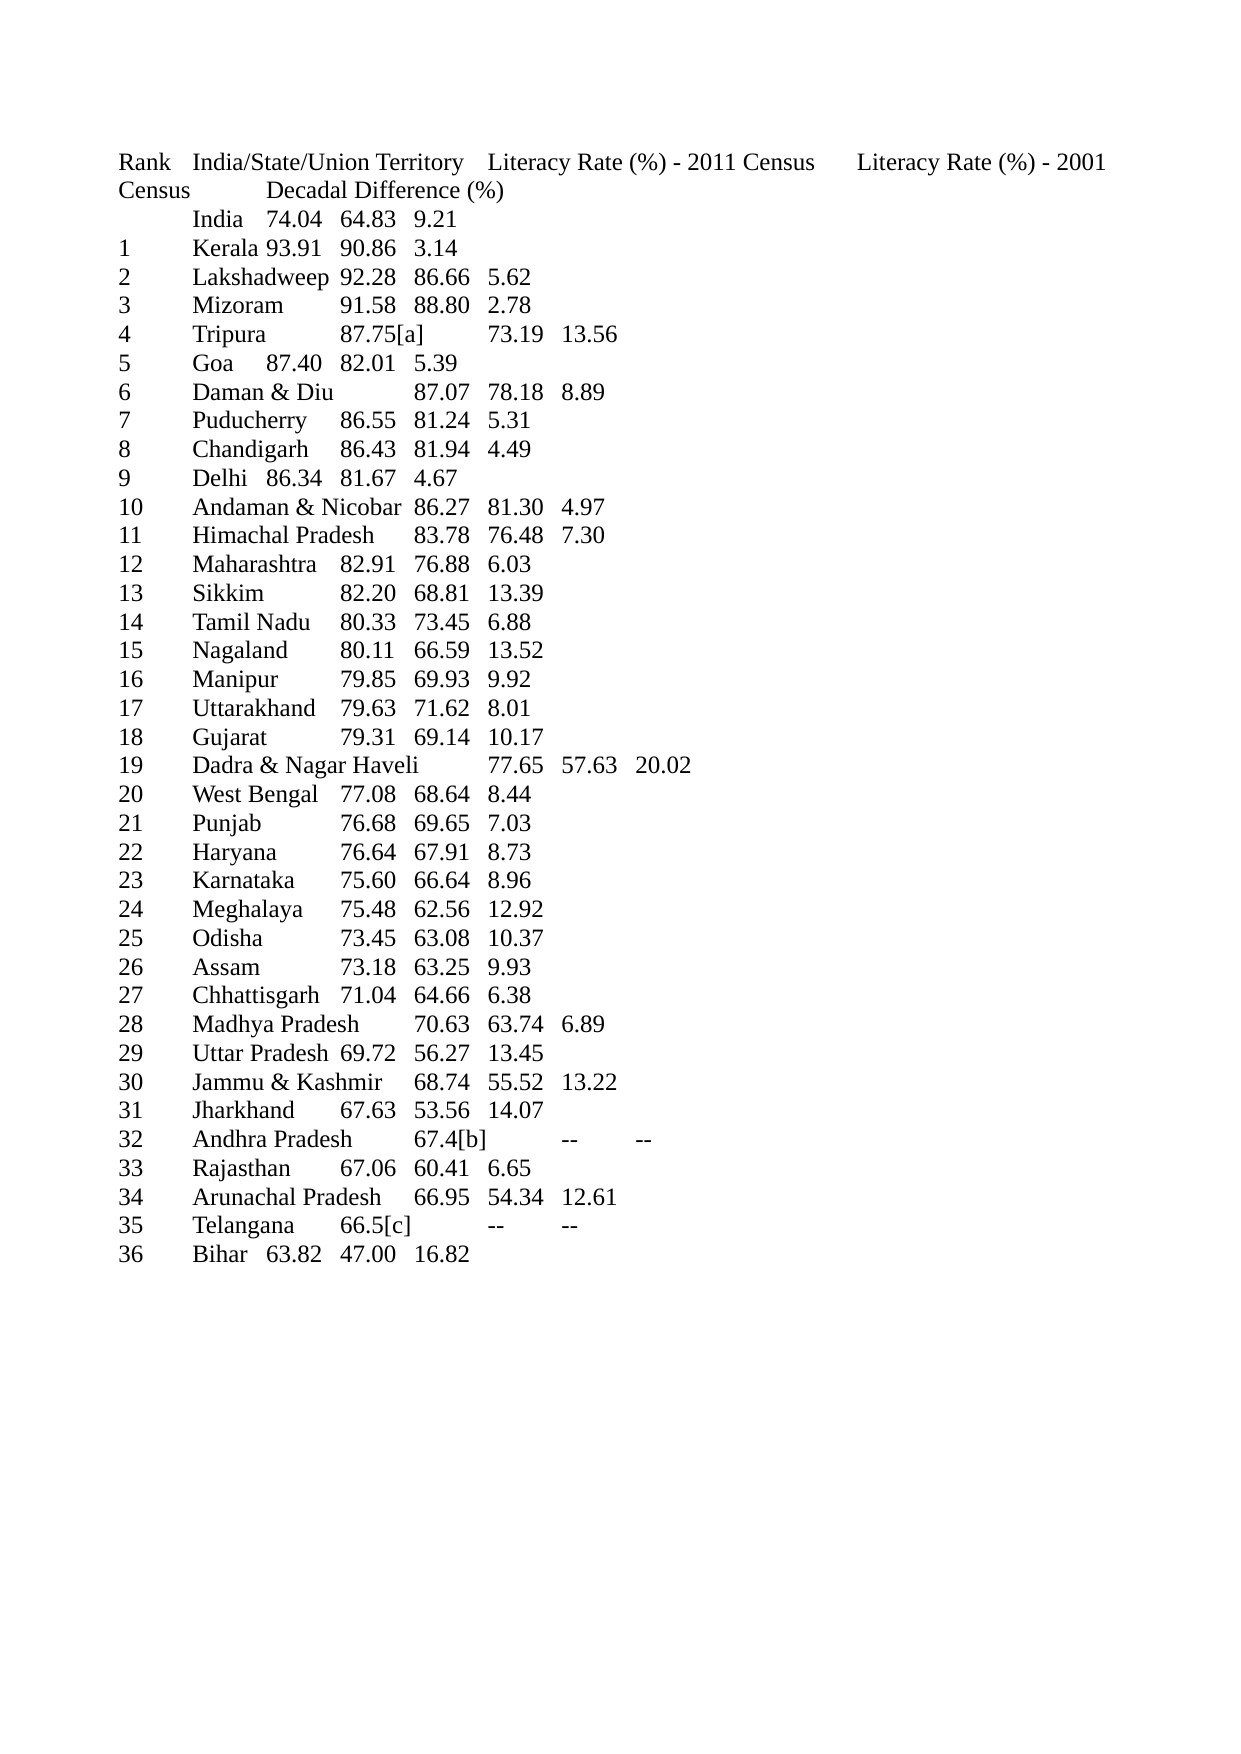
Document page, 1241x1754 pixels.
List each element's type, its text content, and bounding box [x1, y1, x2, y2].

text 23 Karnataka 75.60 66.64 8.96 [118, 866, 1122, 894]
text 2 Lakshadweep 92.28 86.66 5.62 [118, 262, 1122, 291]
text 22 Haryana 76.64 67.91 8.73 [118, 837, 1122, 866]
text 20 West Bengal 77.08 68.64 8.44 [118, 779, 1122, 808]
text 27 Chhattisgarh 71.04 64.66 6.38 [118, 981, 1122, 1009]
text 17 Uttarakhand 79.63 71.62 8.01 [118, 693, 1122, 722]
text 24 Meghalaya 75.48 62.56 12.92 [118, 894, 1122, 923]
text 26 Assam 73.18 63.25 9.93 [118, 952, 1122, 981]
text 31 Jharkhand 67.63 53.56 14.07 [118, 1096, 1122, 1124]
text India 74.04 64.83 9.21 [118, 204, 1122, 233]
text 18 Gujarat 79.31 69.14 10.17 [118, 722, 1122, 751]
text 9 Delhi 86.34 81.67 4.67 [118, 463, 1122, 492]
text 16 Manipur 79.85 69.93 9.92 [118, 664, 1122, 693]
text 3 Mizoram 91.58 88.80 2.78 [118, 291, 1122, 319]
text 12 Maharashtra 82.91 76.88 6.03 [118, 549, 1122, 578]
text 13 Sikkim 82.20 68.81 13.39 [118, 578, 1122, 607]
text 30 Jammu & Kashmir 68.74 55.52 13.22 [118, 1067, 1122, 1096]
text Rank India/State/Union Territory Literacy Rate (%) - 2011 Census Literacy Rate (%) - 2001 Census Decadal Difference (%) [118, 147, 1122, 204]
text 28 Madhya Pradesh 70.63 63.74 6.89 [118, 1009, 1122, 1038]
text 5 Goa 87.40 82.01 5.39 [118, 348, 1122, 377]
text 21 Punjab 76.68 69.65 7.03 [118, 808, 1122, 837]
text 4 Tripura 87.75[a] 73.19 13.56 [118, 319, 1122, 348]
text 8 Chandigarh 86.43 81.94 4.49 [118, 434, 1122, 463]
text 10 Andaman & Nicobar 86.27 81.30 4.97 [118, 492, 1122, 521]
text 29 Uttar Pradesh 69.72 56.27 13.45 [118, 1038, 1122, 1067]
text 15 Nagaland 80.11 66.59 13.52 [118, 636, 1122, 664]
text 19 Dadra & Nagar Haveli 77.65 57.63 20.02 [118, 751, 1122, 779]
text 33 Rajasthan 67.06 60.41 6.65 [118, 1153, 1122, 1182]
text 36 Bihar 63.82 47.00 16.82 [118, 1239, 1122, 1268]
text 32 Andhra Pradesh 67.4[b] -- -- [118, 1124, 1122, 1153]
text 11 Himachal Pradesh 83.78 76.48 7.30 [118, 521, 1122, 549]
text 14 Tamil Nadu 80.33 73.45 6.88 [118, 607, 1122, 636]
text 1 Kerala 93.91 90.86 3.14 [118, 233, 1122, 262]
text 25 Odisha 73.45 63.08 10.37 [118, 923, 1122, 952]
text 6 Daman & Diu 87.07 78.18 8.89 [118, 377, 1122, 406]
text 34 Arunachal Pradesh 66.95 54.34 12.61 [118, 1182, 1122, 1211]
text 35 Telangana 66.5[c] -- -- [118, 1211, 1122, 1239]
text 7 Puducherry 86.55 81.24 5.31 [118, 406, 1122, 434]
